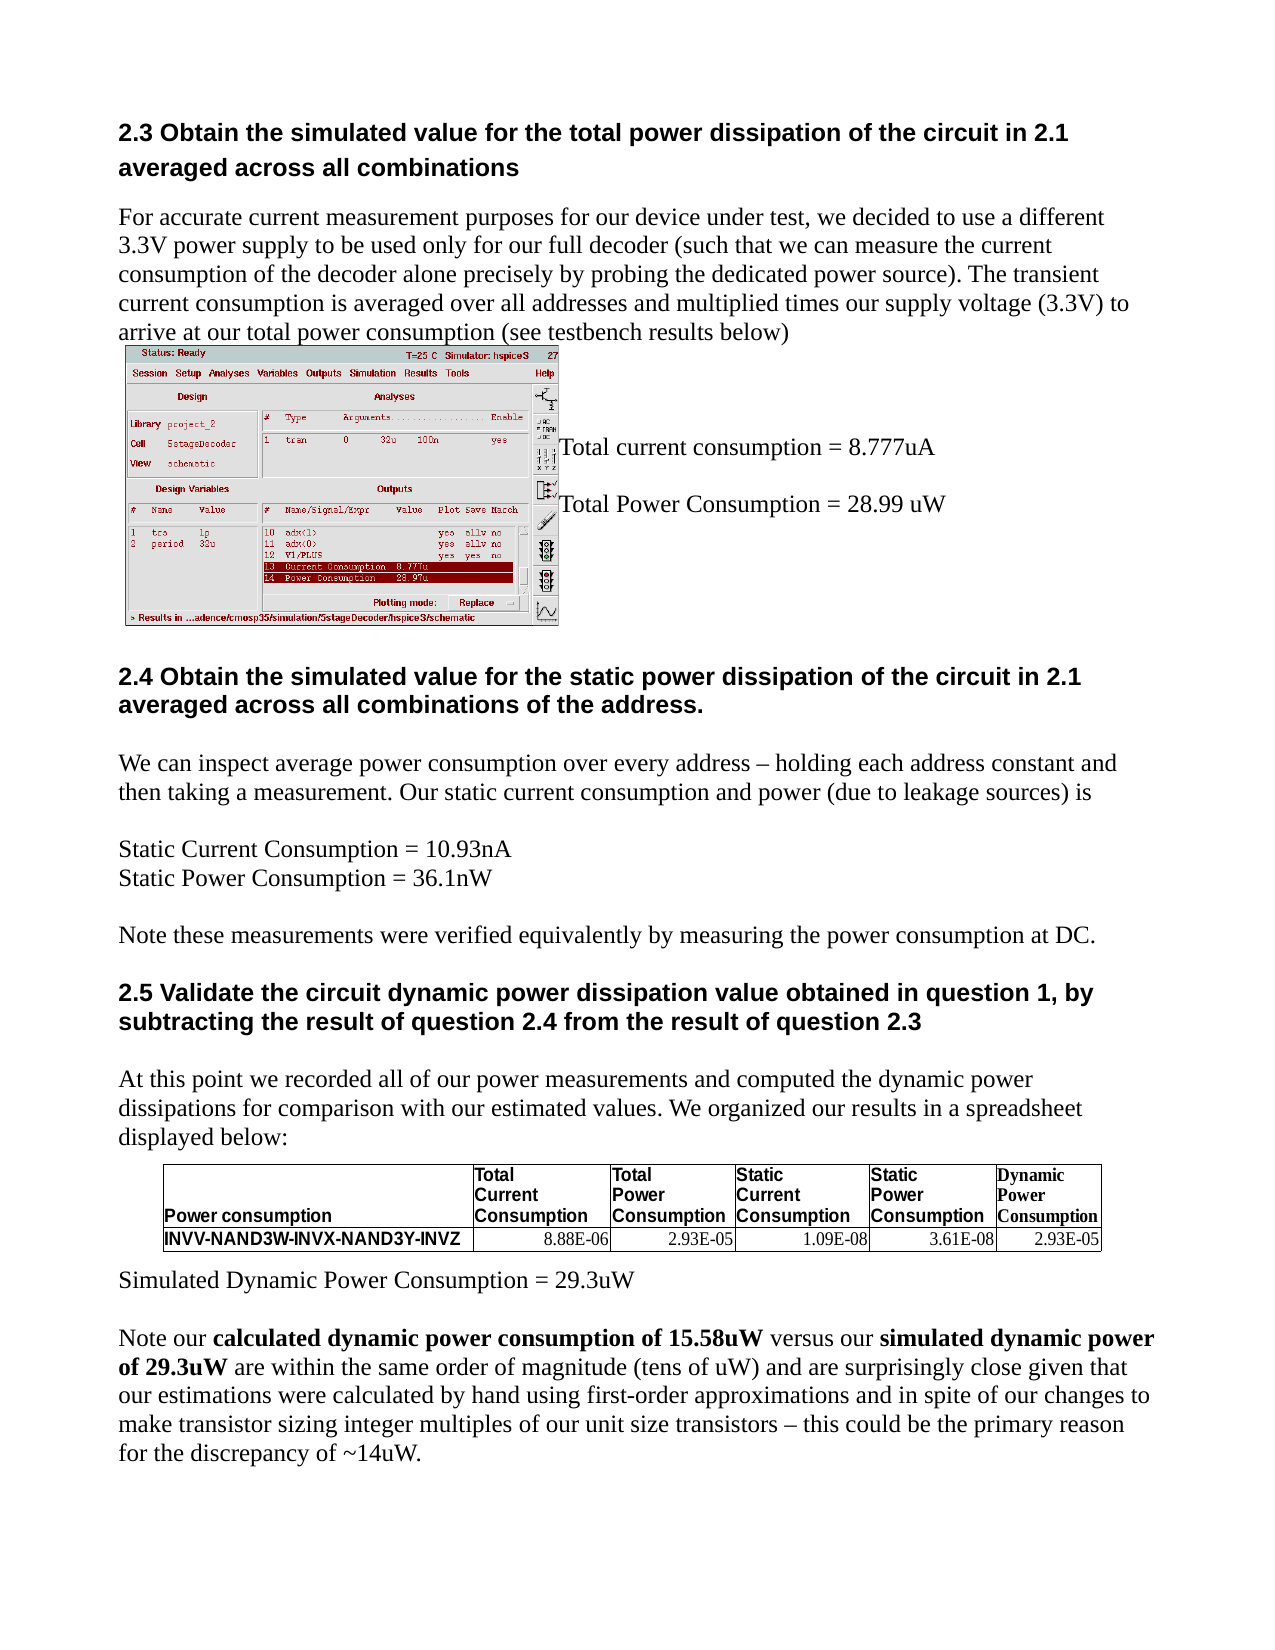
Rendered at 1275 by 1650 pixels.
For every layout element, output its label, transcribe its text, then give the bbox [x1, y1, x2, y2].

text Note these measurements were verified equivalently by measuring the power consumption at DC. [118, 920, 1157, 949]
text Total Power Consumption = 28.99 uW [559, 489, 1157, 518]
text Static Current Consumption = 10.93nA [118, 834, 1157, 863]
text Simulated Dynamic Power Consumption = 29.3uW [118, 1265, 1157, 1294]
text We can inspect average power consumption over every address – holding each address constant and then taking a measurement. Our static current consumption and power (due to leakage sources) is [118, 748, 1157, 805]
text At this point we recorded all of our power measurements and computed the dynamic power dissipations for comparison with our estimated values. We organized our results in a spreadsheet displayed below: [118, 1064, 1157, 1150]
text Total current consumption = 8.777uA [559, 432, 1157, 460]
picture [125, 345, 559, 626]
text For accurate current measurement purposes for our device under test, we decided to use a different 3.3V power supply to be used only for our full decoder (such that we can measure the current consumption of the decoder alone precisely by probing the dedicated power source). The transient current consumption is averaged over all addresses and multiplied times our supply voltage (3.3V) to arrive at our total power consumption (see testbench results below) [118, 202, 1157, 345]
text Static Power Consumption = 36.1nW [118, 863, 1157, 892]
text 2.5 Validate the circuit dynamic power dissipation value obtained in question 1, by subtracting the result of question 2.4 from the result of question 2.3 [118, 978, 1157, 1035]
text 2.4 Obtain the simulated value for the static power dissipation of the circuit in 2.1 averaged across all combinations of the address. [118, 662, 1157, 719]
text 2.3 Obtain the simulated value for the total power dissipation of the circuit in 2.1 averaged across all combinations [118, 118, 1157, 181]
text Note our calculated dynamic power consumption of 15.58uW versus our simulated dynamic power of 29.3uW are within the same order of magnitude (tens of uW) and are surprisingly close given that our estimations were calculated by hand using first-order approximations and in spite of our changes to make transistor sizing integer multiples of our unit size transistors – this could be the primary reason for the discrepancy of ~14uW. [118, 1323, 1157, 1467]
